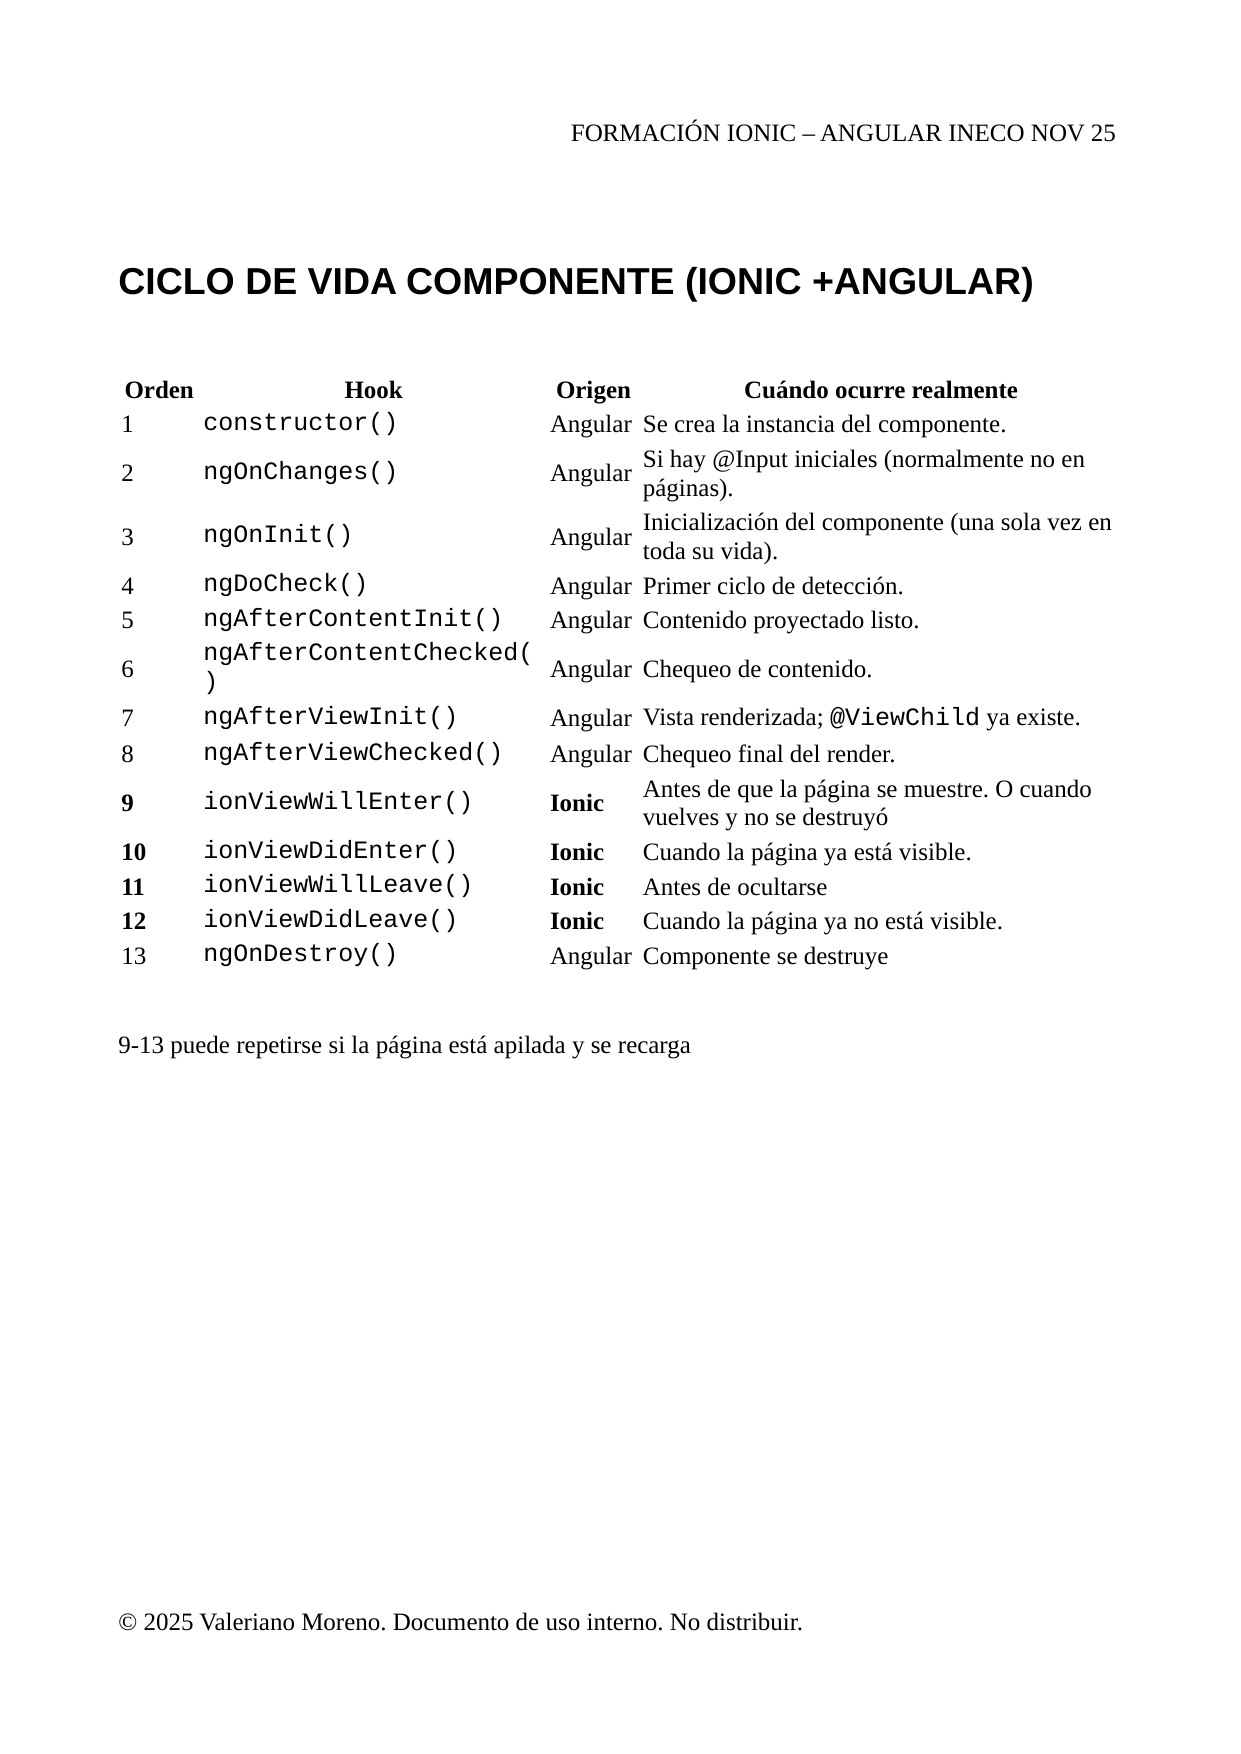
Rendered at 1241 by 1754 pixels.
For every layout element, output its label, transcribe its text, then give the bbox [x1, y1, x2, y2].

subtitle CICLO DE VIDA COMPONENTE (IONIC +ANGULAR) [118, 259, 1122, 302]
table_cell Si hay @Input iniciales (normalmente no en páginas). [640, 441, 1122, 504]
table_cell Primer ciclo de detección. [640, 568, 1122, 602]
table_cell Chequeo final del render. [640, 736, 1122, 771]
table_cell constructor() [200, 407, 547, 441]
table_cell Ionic [547, 903, 640, 938]
table_cell Inicialización del componente (una sola vez en toda su vida). [640, 505, 1122, 568]
table_cell Contenido proyectado listo. [640, 603, 1122, 637]
table_cell Componente se destruye [640, 938, 1122, 972]
table_header Orden [118, 372, 200, 407]
table_header Origen [547, 372, 640, 407]
table_cell Se crea la instancia del componente. [640, 407, 1122, 441]
table_cell Cuando la página ya no está visible. [640, 903, 1122, 938]
table_cell ionViewDidLeave() [200, 903, 547, 938]
table_cell 9 [118, 771, 200, 834]
table_cell Cuando la página ya está visible. [640, 834, 1122, 869]
table_cell Angular [547, 505, 640, 568]
table_cell ionViewWillEnter() [200, 771, 547, 834]
table_cell ngOnChanges() [200, 441, 547, 504]
table_cell 6 [118, 637, 200, 699]
table_cell ngDoCheck() [200, 568, 547, 602]
table_cell Angular [547, 568, 640, 602]
table_cell 4 [118, 568, 200, 602]
table_cell 7 [118, 700, 200, 736]
table_cell 3 [118, 505, 200, 568]
table_cell Ionic [547, 771, 640, 834]
table_cell 5 [118, 603, 200, 637]
table_cell Antes de que la página se muestre. O cuando vuelves y no se destruyó [640, 771, 1122, 834]
table_cell Angular [547, 938, 640, 972]
table_cell Angular [547, 637, 640, 699]
table_header Cuándo ocurre realmente [640, 372, 1122, 407]
table_header Hook [200, 372, 547, 407]
table_cell 10 [118, 834, 200, 869]
table_cell ngAfterContentChecked() [200, 637, 547, 699]
text 9-13 puede repetirse si la página está apilada y se recarga [118, 1030, 1122, 1059]
table_cell Ionic [547, 869, 640, 903]
table_cell 8 [118, 736, 200, 771]
table_cell Angular [547, 603, 640, 637]
table_cell ionViewWillLeave() [200, 869, 547, 903]
table_cell ngAfterViewInit() [200, 700, 547, 736]
table_cell 13 [118, 938, 200, 972]
table_cell ngAfterContentInit() [200, 603, 547, 637]
table_cell 12 [118, 903, 200, 938]
table_cell ionViewDidEnter() [200, 834, 547, 869]
table_cell 2 [118, 441, 200, 504]
table_cell Ionic [547, 834, 640, 869]
table_cell Antes de ocultarse [640, 869, 1122, 903]
table_cell Angular [547, 700, 640, 736]
table_cell ngOnDestroy() [200, 938, 547, 972]
table_cell Angular [547, 407, 640, 441]
table_cell Angular [547, 441, 640, 504]
table_cell Chequeo de contenido. [640, 637, 1122, 699]
table_cell Vista renderizada; @ViewChild ya existe. [640, 700, 1122, 736]
table_cell 11 [118, 869, 200, 903]
table_cell ngAfterViewChecked() [200, 736, 547, 771]
table_cell ngOnInit() [200, 505, 547, 568]
table_cell Angular [547, 736, 640, 771]
table_cell 1 [118, 407, 200, 441]
